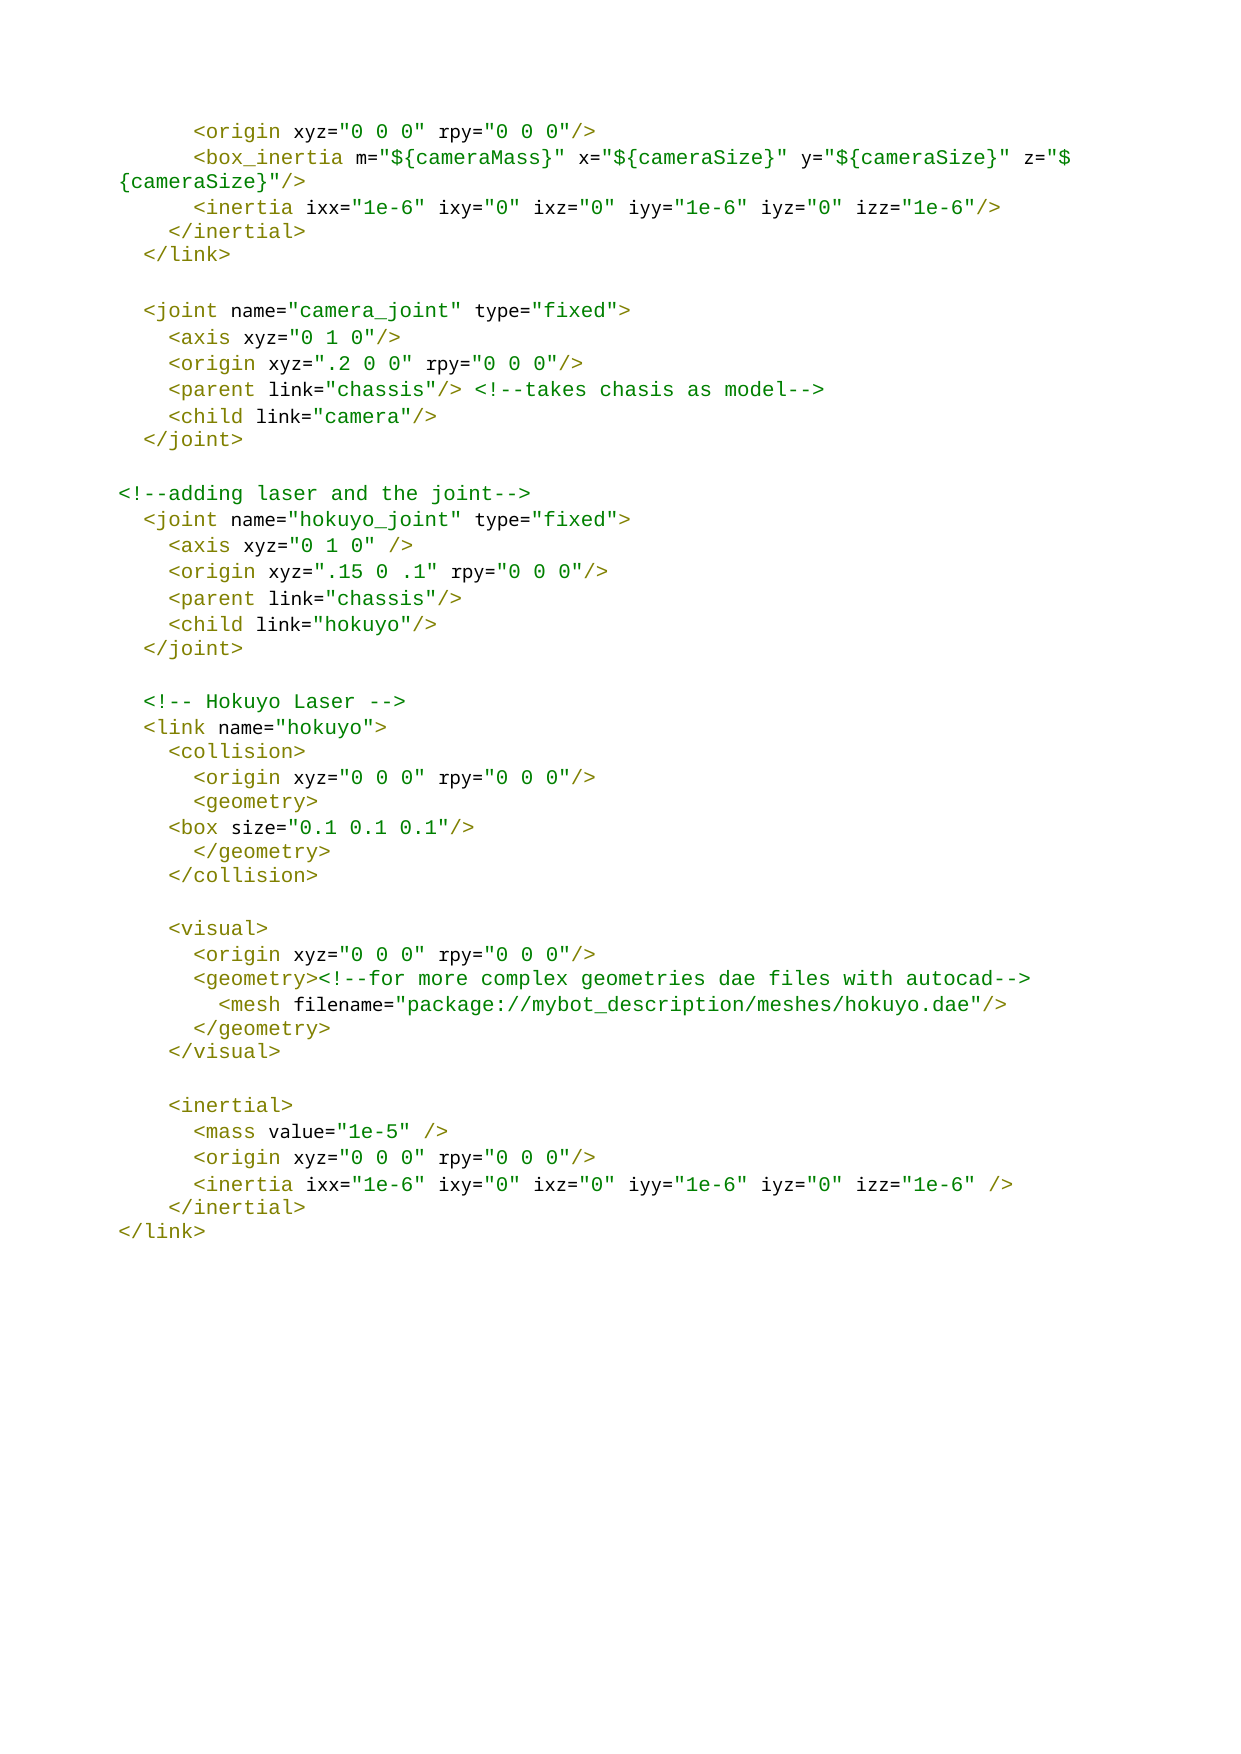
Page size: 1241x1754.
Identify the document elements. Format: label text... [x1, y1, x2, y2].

text <link name="hokuyo"> [118, 715, 1122, 741]
text <mesh filename="package://mybot_description/meshes/hokuyo.dae"/> [118, 991, 1122, 1018]
text </geometry> [118, 841, 1122, 865]
text <!-- Hokuyo Laser --> [118, 691, 1122, 715]
text <parent link="chassis"/> <!--takes chasis as model--> [118, 377, 1122, 403]
text <joint name="hokuyo_joint" type="fixed"> [118, 506, 1122, 532]
text </joint> [118, 429, 1122, 453]
text <origin xyz=".15 0 .1" rpy="0 0 0"/> [118, 559, 1122, 585]
text </geometry> [118, 1018, 1122, 1041]
text <axis xyz="0 1 0"/> [118, 324, 1122, 350]
text <geometry><!--for more complex geometries dae files with autocad--> [118, 968, 1122, 991]
text </visual> [118, 1041, 1122, 1065]
text <joint name="camera_joint" type="fixed"> [118, 298, 1122, 324]
text <inertia ixx="1e-6" ixy="0" ixz="0" iyy="1e-6" iyz="0" izz="1e-6" /> [118, 1171, 1122, 1197]
text <origin xyz="0 0 0" rpy="0 0 0"/> [118, 765, 1122, 791]
text <box size="0.1 0.1 0.1"/> [118, 815, 1122, 841]
text <child link="hokuyo"/> [118, 612, 1122, 638]
text <inertia ixx="1e-6" ixy="0" ixz="0" iyy="1e-6" iyz="0" izz="1e-6"/> [118, 194, 1122, 221]
text </link> [118, 1221, 1122, 1244]
text <collision> [118, 741, 1122, 765]
text <parent link="chassis"/> [118, 585, 1122, 612]
text <origin xyz="0 0 0" rpy="0 0 0"/> [118, 118, 1122, 144]
text <visual> [118, 918, 1122, 941]
text <!--adding laser and the joint--> [118, 482, 1122, 506]
text <origin xyz="0 0 0" rpy="0 0 0"/> [118, 941, 1122, 968]
text <box_inertia m="${cameraMass}" x="${cameraSize}" y="${cameraSize}" z="${cameraSize}"/> [118, 144, 1122, 194]
text </collision> [118, 865, 1122, 888]
text <origin xyz="0 0 0" rpy="0 0 0"/> [118, 1144, 1122, 1171]
text <mass value="1e-5" /> [118, 1118, 1122, 1144]
text </inertial> [118, 221, 1122, 244]
text <child link="camera"/> [118, 403, 1122, 429]
text </link> [118, 244, 1122, 268]
text </inertial> [118, 1197, 1122, 1221]
text <axis xyz="0 1 0" /> [118, 532, 1122, 559]
text <origin xyz=".2 0 0" rpy="0 0 0"/> [118, 350, 1122, 377]
text <inertial> [118, 1094, 1122, 1118]
text </joint> [118, 638, 1122, 662]
text <geometry> [118, 791, 1122, 815]
